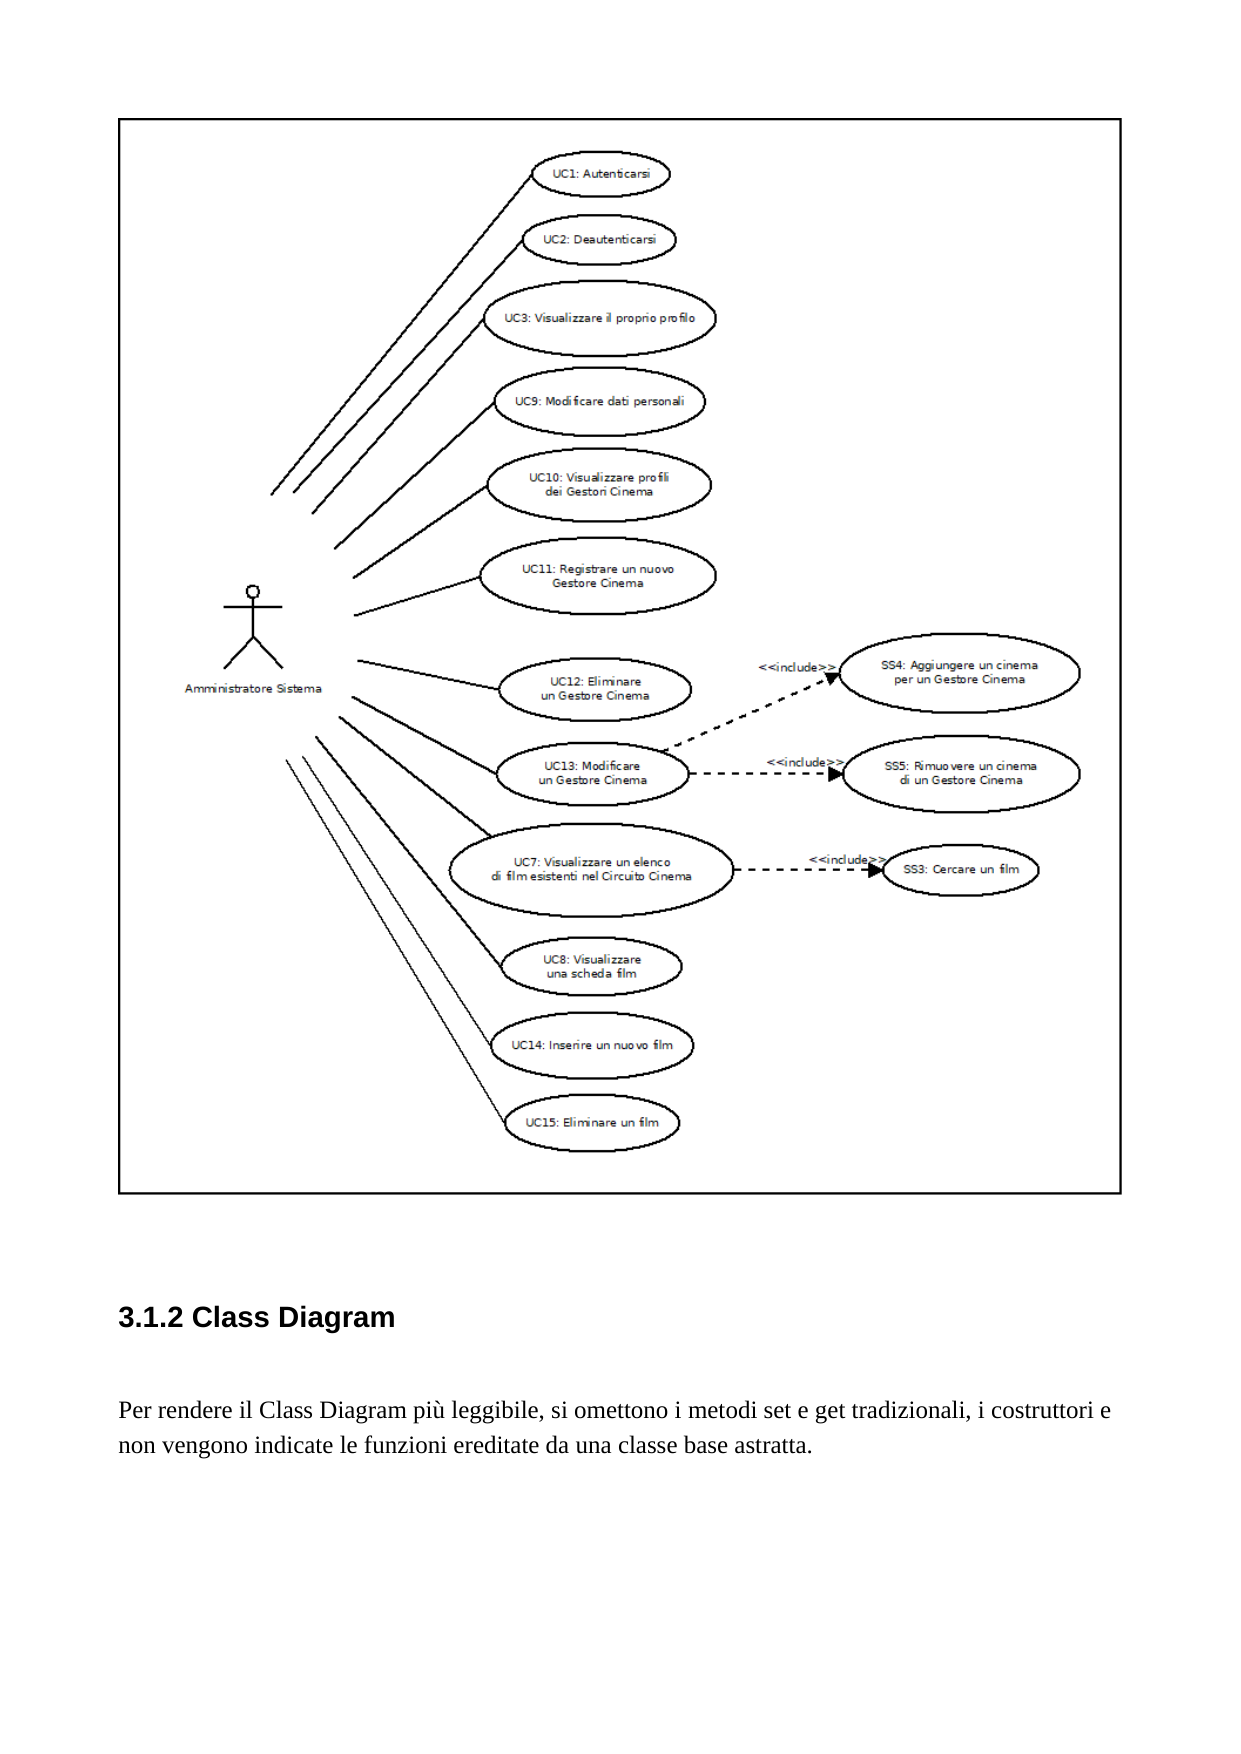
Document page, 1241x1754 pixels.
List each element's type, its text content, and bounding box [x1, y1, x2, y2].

text Per rendere il Class Diagram più leggibile, si omettono i metodi set e get tradizionali, i costruttori e non vengono indicate le funzioni ereditate da una classe base astratta. [118, 1396, 1122, 1459]
subtitle 3.1.2 Class Diagram [118, 1300, 1122, 1334]
picture [118, 118, 1123, 1197]
